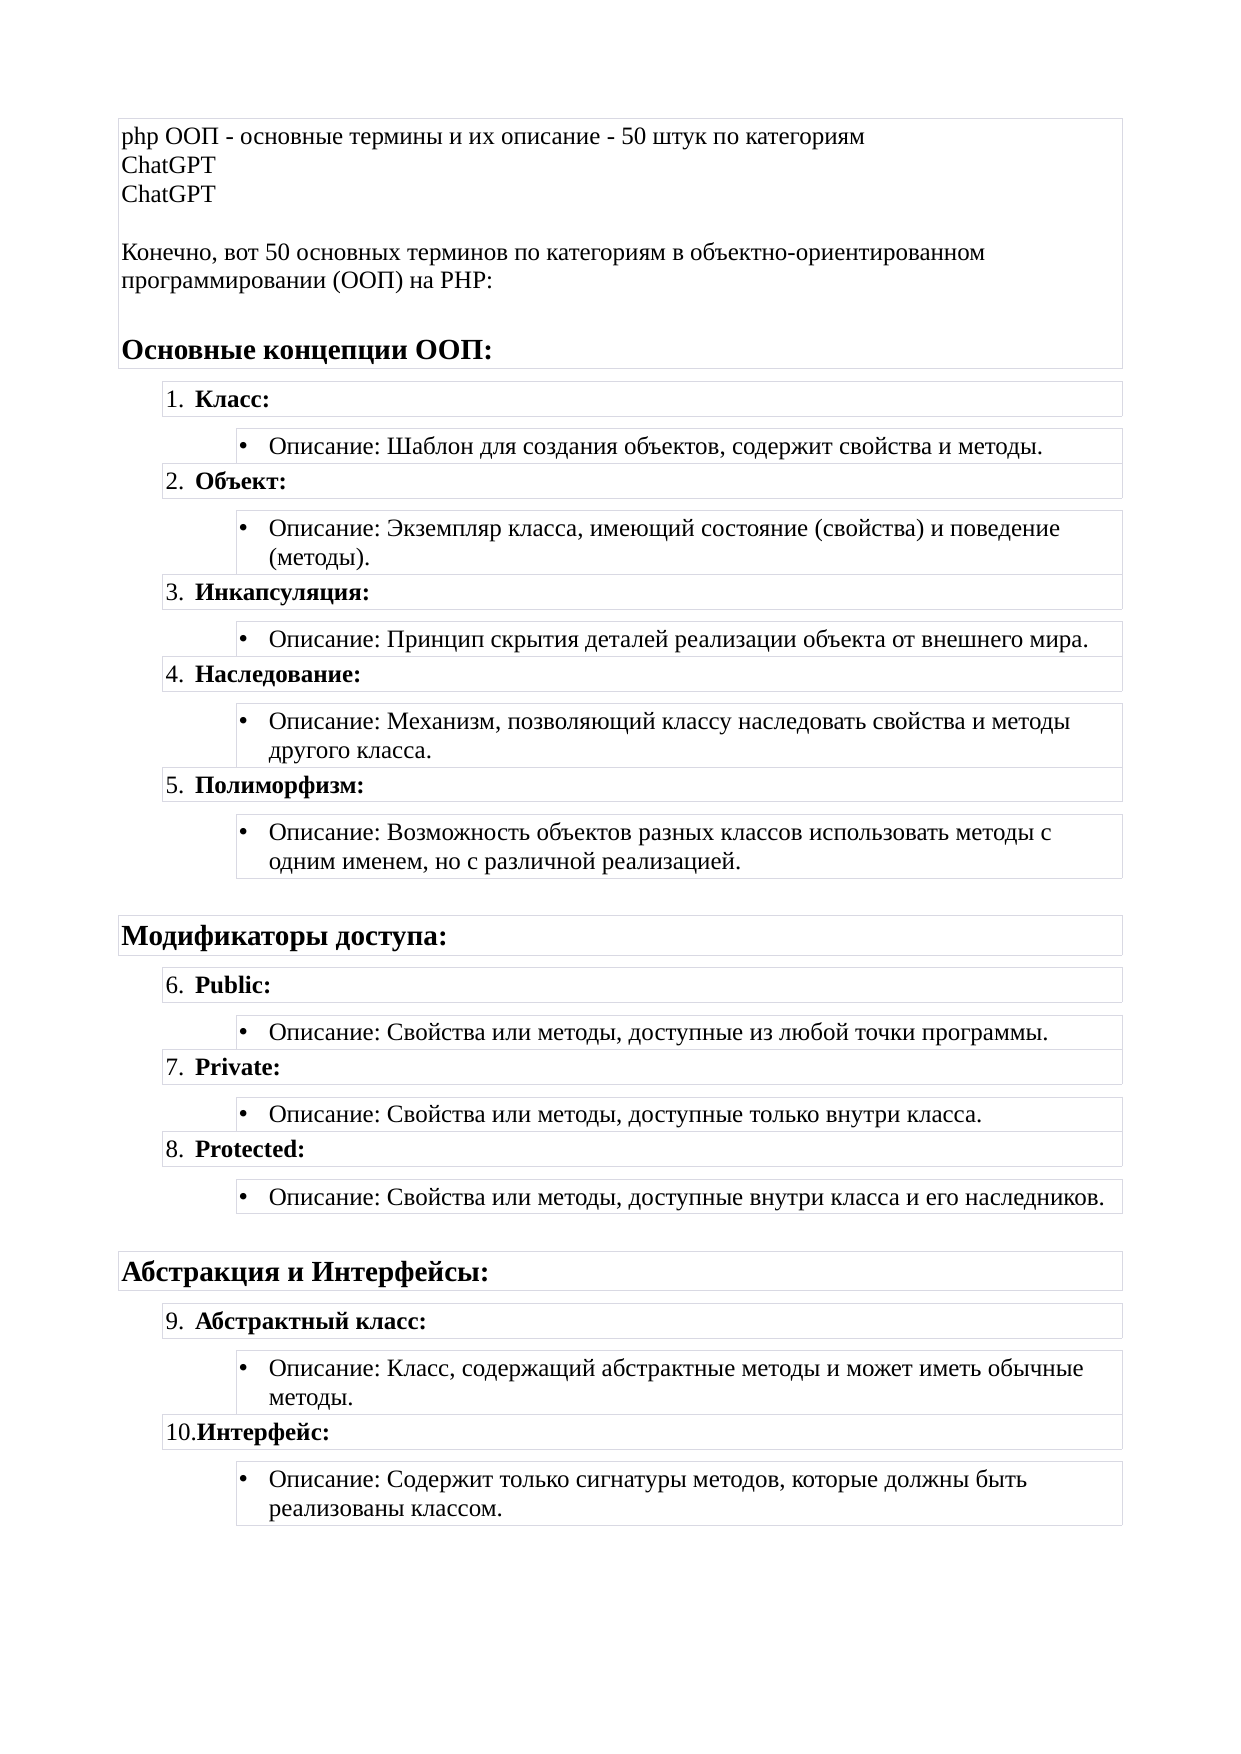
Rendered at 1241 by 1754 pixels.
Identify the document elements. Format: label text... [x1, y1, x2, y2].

list Описание: Класс, содержащий абстрактные методы и может иметь обычные методы. [237, 1351, 1122, 1414]
list Абстрактный класс: [163, 1304, 1122, 1338]
text ChatGPT [119, 147, 1122, 176]
list Описание: Содержит только сигнатуры методов, которые должны быть реализованы классом. [237, 1462, 1122, 1525]
list Инкапсуляция: [163, 575, 1122, 609]
list Интерфейс: [163, 1415, 1122, 1449]
list Описание: Свойства или методы, доступные внутри класса и его наследников. [237, 1180, 1122, 1213]
subtitle Абстракция и Интерфейсы: [119, 1252, 1122, 1290]
list Описание: Свойства или методы, доступные из любой точки программы. [237, 1016, 1122, 1049]
list Описание: Шаблон для создания объектов, содержит свойства и методы. [237, 429, 1122, 463]
list Protected: [163, 1132, 1122, 1166]
text ChatGPT [119, 176, 1122, 207]
text php ООП - основные термины и их описание - 50 штук по категориям [119, 119, 1122, 147]
list Private: [163, 1050, 1122, 1084]
subtitle Модификаторы доступа: [119, 916, 1122, 955]
list Описание: Возможность объектов разных классов использовать методы с одним именем, но с различной реализацией. [237, 815, 1122, 878]
list Класс: [163, 382, 1122, 416]
list Описание: Механизм, позволяющий классу наследовать свойства и методы другого класса. [237, 704, 1122, 767]
list Полиморфизм: [163, 768, 1122, 801]
list Public: [163, 968, 1122, 1002]
list Описание: Свойства или методы, доступные только внутри класса. [237, 1098, 1122, 1131]
list Объект: [163, 464, 1122, 498]
list Описание: Экземпляр класса, имеющий состояние (свойства) и поведение (методы). [237, 511, 1122, 574]
list Описание: Принцип скрытия деталей реализации объекта от внешнего мира. [237, 622, 1122, 656]
subtitle Основные концепции ООП: [119, 329, 1122, 368]
list Наследование: [163, 657, 1122, 691]
text Конечно, вот 50 основных терминов по категориям в объектно-ориентированном программировании (ООП) на PHP: [119, 234, 1122, 294]
